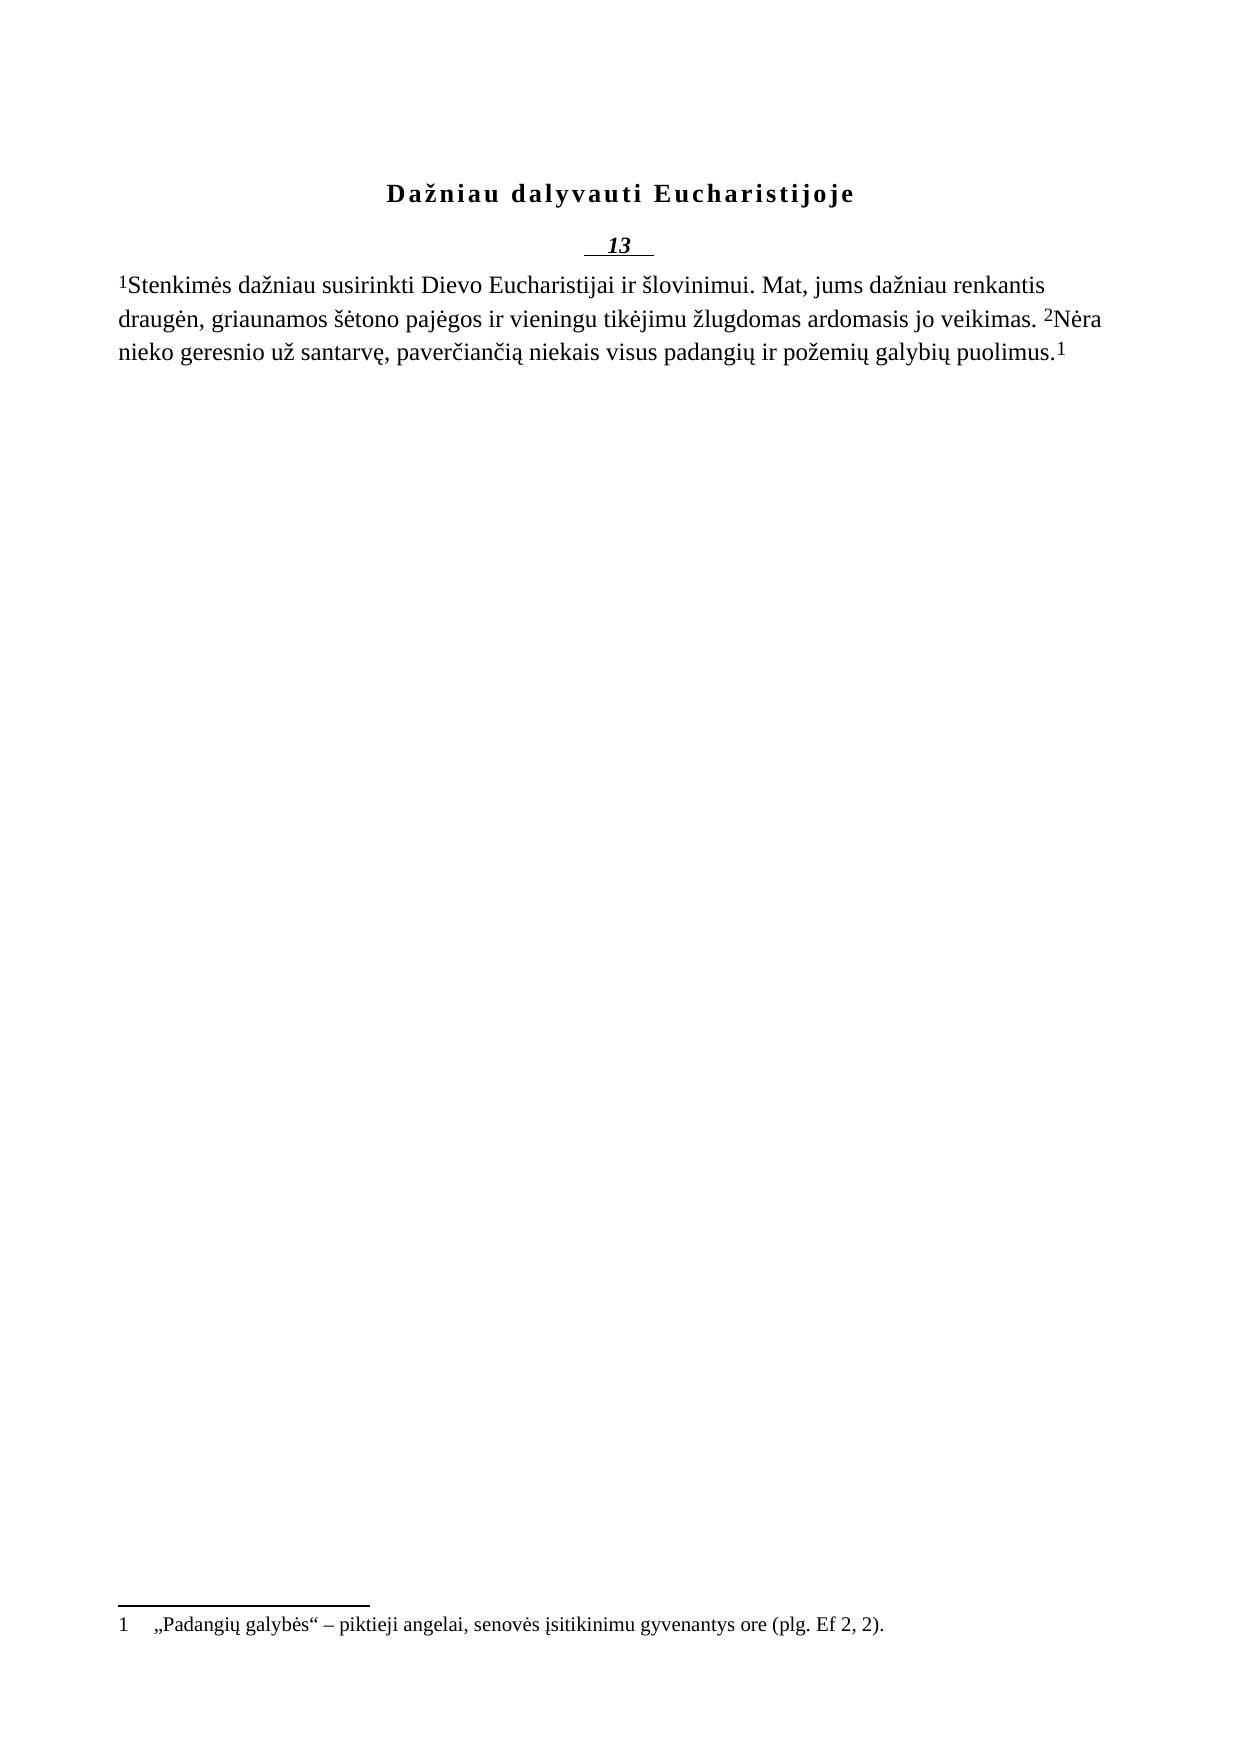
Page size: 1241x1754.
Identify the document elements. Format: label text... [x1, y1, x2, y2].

text „Padangių galybės“ – piktieji angelai, senovės įsitikinimu gyvenantys ore (plg. Ef 2, 2). [118, 1612, 1122, 1636]
subtitle 13 [118, 231, 1122, 258]
text 1Stenkimės dažniau susirinkti Dievo Eucharistijai ir šlovinimui. Mat, jums dažniau renkantis draugėn, griaunamos šėtono pajėgos ir vieningu tikėjimu žlugdomas ardomasis jo veikimas. 2Nėra nieko geresnio už santarvę, paverčiančią niekais visus padangių ir požemių galybių puolimus. [118, 271, 1122, 365]
subtitle Dažniau dalyvauti Eucharistijoje [118, 177, 1122, 208]
